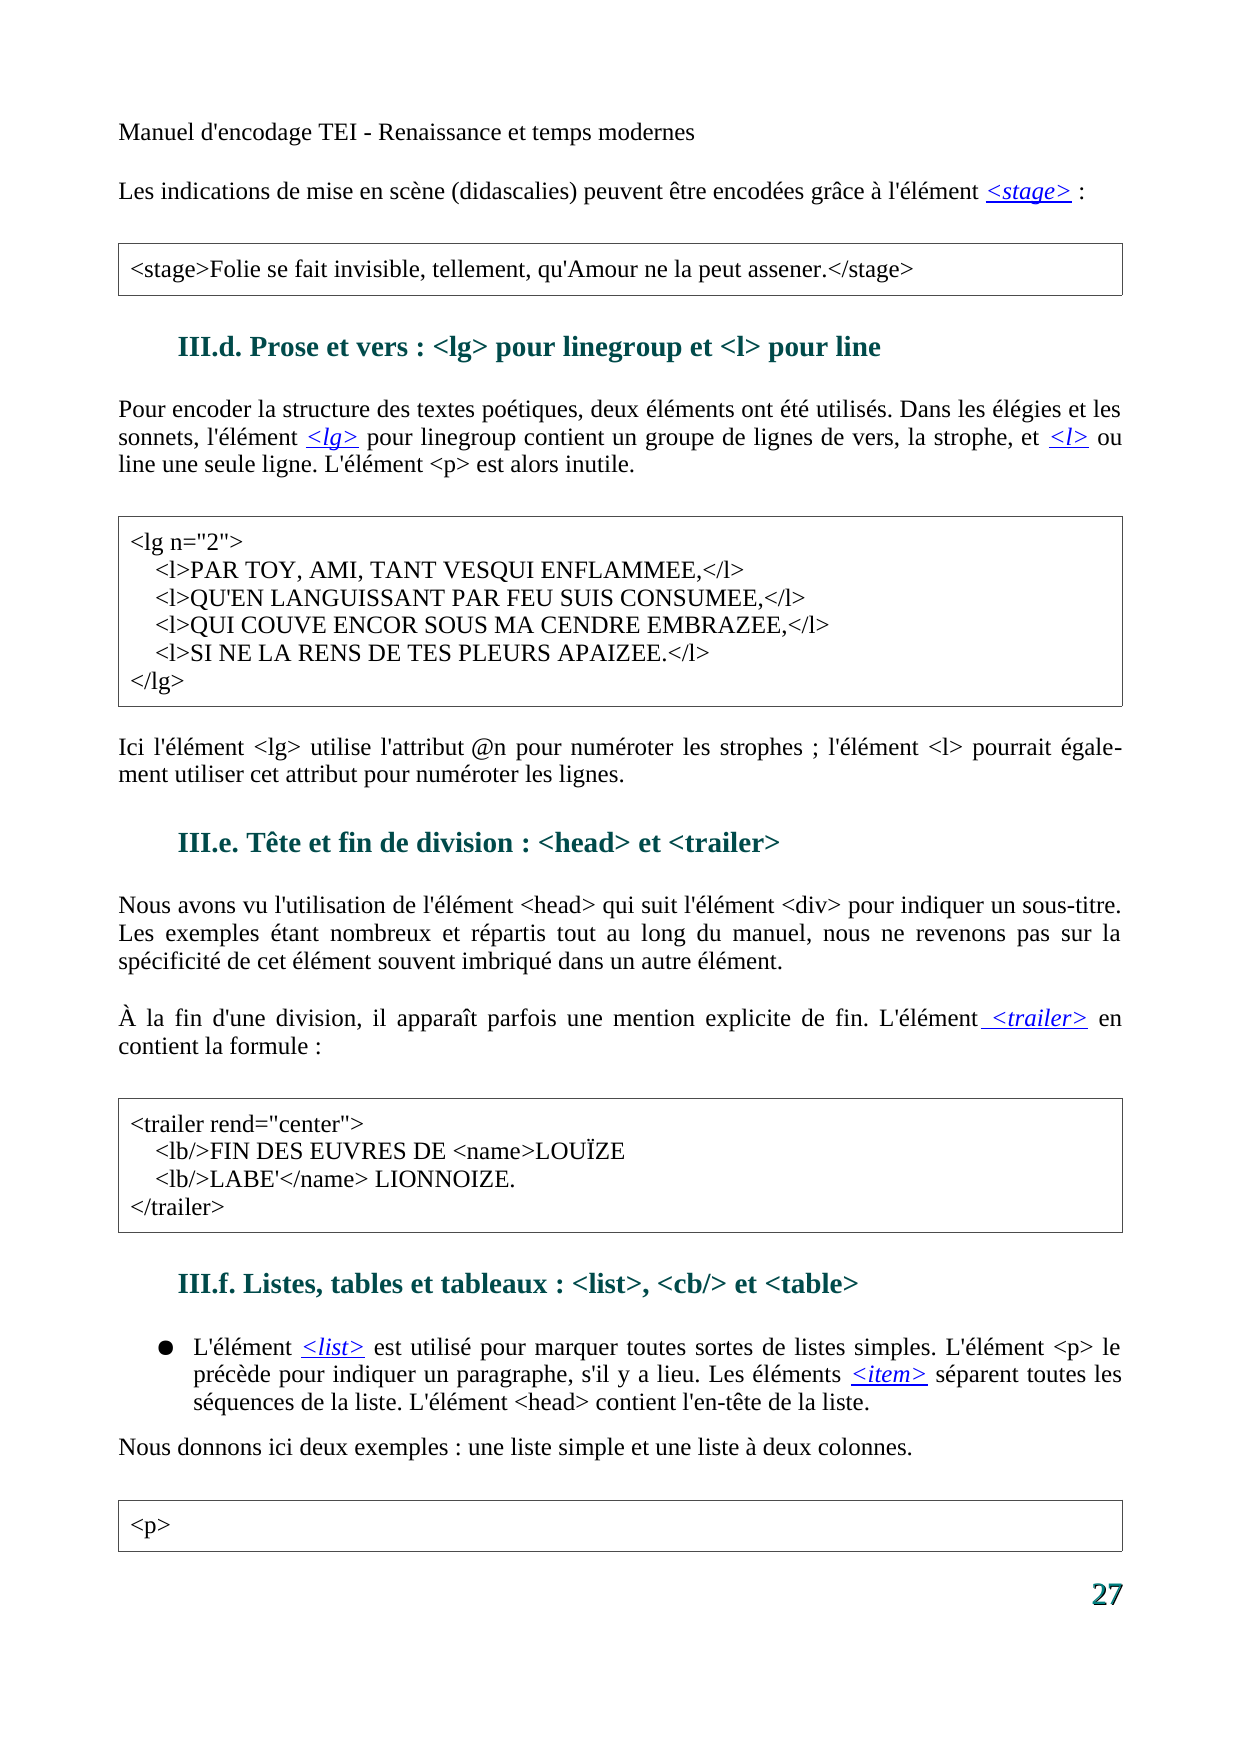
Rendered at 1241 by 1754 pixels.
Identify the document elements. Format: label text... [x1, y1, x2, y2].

table_header <trailertrailer rend="center"> <lblb/>FIN DES EUVRES DE <namename>LOUÏZE <lb/>LABE'</name> LIONNOIZE. </trailer> [119, 1099, 1122, 1232]
title Listes, tables et tableaux : <list>, <cb/> et <table> [177, 1268, 1122, 1300]
text Pour encoder la structure des textes poétiques, deux éléments ont été utilisés. Dans les élégies et les sonnets, l'élément <lg> pour linegroup contient un groupe de lignes de vers, la strophe, et <l> ou line une seule ligne. L'élément <p> est alors inutile. [118, 395, 1122, 478]
title Prose et vers : <lg> pour linegroup et <l> pour line [177, 330, 1122, 362]
list L'élément <list> est utilisé pour marquer toutes sortes de listes simples. L'élément <p> le précède pour indiquer un paragraphe, s'il y a lieu. Les éléments <item> séparent toutes les séquences de la liste. L'élément <head> contient l'en-tête de la liste. [156, 1333, 1122, 1416]
table_header <stagestage>Folie se fait invisible, tellement, qu'Amour ne la peut assener.</stage> [119, 244, 1122, 295]
table_header <pp> <listlist> <headhead>FAUTES A CORRIGER<lblb/>en l'impression.</head> <itemitem>Page 33. lig. 7. lis plait, pour pleint</item> <item>Page 67. lig. 15. lis fait, pour fay</item> <item>Page 102. lig. 16. lis Tous ses voisins</item> <item>Page 141. lig. 5. lis Il nous faut eores aquiter</item> </list> </p> [119, 1501, 1122, 1551]
text Nous avons vu l'utilisation de l'élément <headhead> qui suit l'élément <div> pour indiquer un sous-titre. Les exemples étant nombreux et répartis tout au long du manuel, nous ne revenons pas sur la spécificité de cet élément souvent imbriqué dans un autre élément. [118, 891, 1122, 974]
text Les indications de mise en scène (didascalies) peuvent être encodées grâce à l'élément <stage> : [118, 177, 1122, 205]
text À la fin d'une division, il apparaît parfois une mention explicite de fin. L'élément <trailer> en contient la formule : [118, 1004, 1122, 1059]
table_header <lglg n@n="2"> <ll>PAR TOY, AMI, TANT VESQUI ENFLAMMEE,</l> <l>QU'EN LANGUISSANT PAR FEU SUIS CONSUMEE,</l> <l>QUI COUVE ENCOR SOUS MA CENDRE EMBRAZEE,</l> <l>SI NE LA RENS DE TES PLEURS APAIZEE.</l> </lg> [119, 517, 1122, 706]
text Nous donnons ici deux exemples : une liste simple et une liste à deux colonnes. [118, 1433, 1122, 1461]
title Tête et fin de division : <head> et <trailer> [177, 827, 1122, 859]
text Ici l'élément <lg> utilise l'attribut @n pour numéroter les strophes ; l'élément <l> pourrait égale­ment utiliser cet attribut pour numéroter les lignes. [118, 733, 1122, 788]
